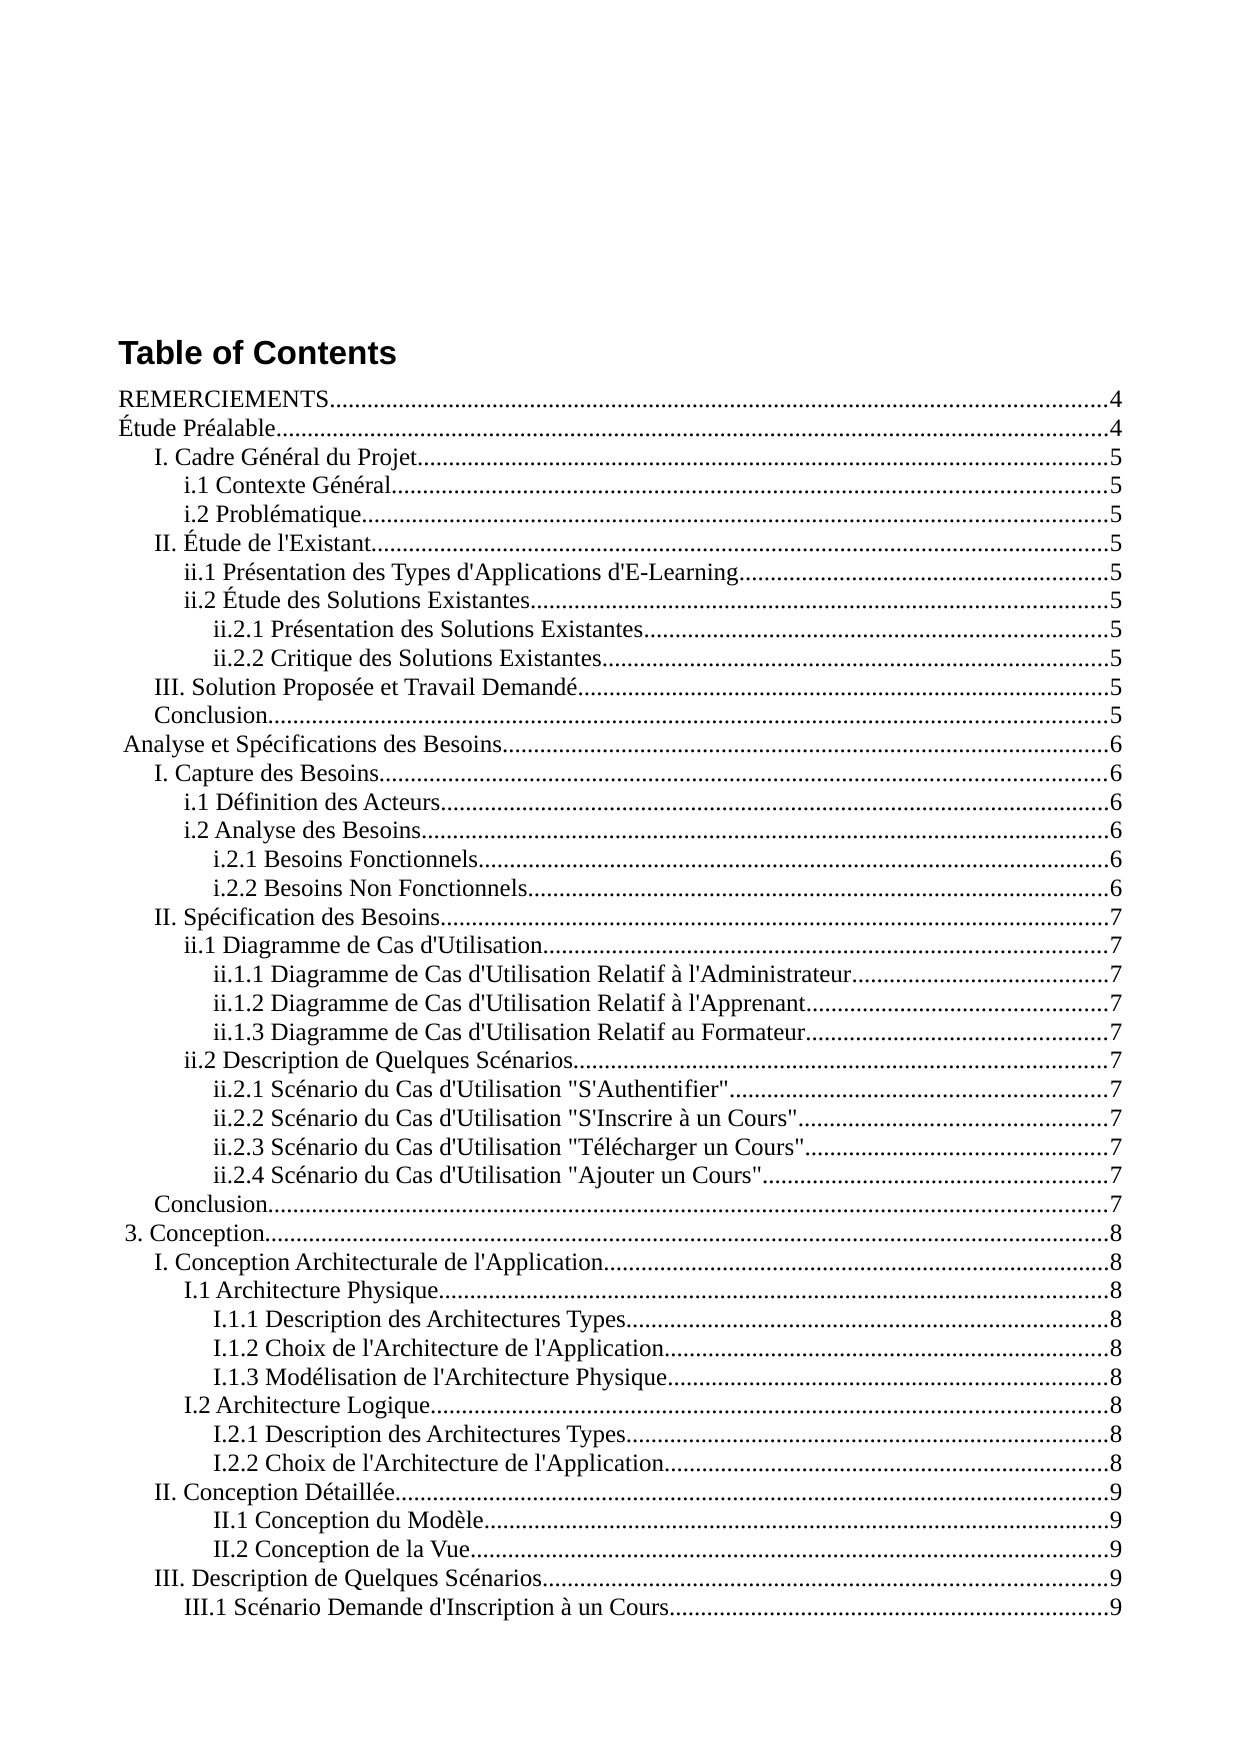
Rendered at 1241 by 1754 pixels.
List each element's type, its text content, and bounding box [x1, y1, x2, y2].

text i.2 Problématique 5 [177, 499, 1122, 528]
text III.1 Scénario Demande d'Inscription à un Cours 9 [177, 1592, 1122, 1620]
text II.2 Conception de la Vue 9 [207, 1534, 1122, 1563]
text REMERCIEMENTS 4 [118, 384, 1122, 413]
text ii.2.1 Scénario du Cas d'Utilisation "S'Authentifier" 7 [207, 1074, 1122, 1103]
text I. Capture des Besoins 6 [148, 758, 1122, 787]
text I.1.1 Description des Architectures Types 8 [207, 1304, 1122, 1333]
text II. Conception Détaillée 9 [148, 1477, 1122, 1505]
text Conclusion 7 [148, 1189, 1122, 1218]
text I. Conception Architecturale de l'Application 8 [148, 1247, 1122, 1275]
text i.2.1 Besoins Fonctionnels 6 [207, 844, 1122, 873]
text ii.1 Diagramme de Cas d'Utilisation 7 [177, 930, 1122, 959]
text i.1 Définition des Acteurs 6 [177, 787, 1122, 815]
text Analyse et Spécifications des Besoins 6 [118, 729, 1122, 758]
text i.2 Analyse des Besoins 6 [177, 815, 1122, 844]
text I.2 Architecture Logique 8 [177, 1390, 1122, 1419]
text i.2.2 Besoins Non Fonctionnels 6 [207, 873, 1122, 902]
text ii.1.2 Diagramme de Cas d'Utilisation Relatif à l'Apprenant 7 [207, 988, 1122, 1017]
text ii.2.2 Critique des Solutions Existantes 5 [207, 643, 1122, 672]
text i.1 Contexte Général 5 [177, 470, 1122, 499]
text III. Solution Proposée et Travail Demandé 5 [148, 672, 1122, 700]
text II. Spécification des Besoins 7 [148, 902, 1122, 930]
text ii.1.1 Diagramme de Cas d'Utilisation Relatif à l'Administrateur 7 [207, 959, 1122, 988]
text Étude Préalable 4 [118, 413, 1122, 442]
text ii.2.1 Présentation des Solutions Existantes 5 [207, 614, 1122, 643]
text I.1.2 Choix de l'Architecture de l'Application 8 [207, 1333, 1122, 1362]
text 3. Conception 8 [118, 1218, 1122, 1247]
text III. Description de Quelques Scénarios 9 [148, 1563, 1122, 1592]
text II. Étude de l'Existant 5 [148, 528, 1122, 557]
text ii.2 Description de Quelques Scénarios 7 [177, 1045, 1122, 1074]
text ii.1.3 Diagramme de Cas d'Utilisation Relatif au Formateur 7 [207, 1017, 1122, 1045]
text I.1 Architecture Physique 8 [177, 1275, 1122, 1304]
text ii.2 Étude des Solutions Existantes 5 [177, 585, 1122, 614]
text ii.2.2 Scénario du Cas d'Utilisation "S'Inscrire à un Cours" 7 [207, 1103, 1122, 1132]
text II.1 Conception du Modèle 9 [207, 1505, 1122, 1534]
text I. Cadre Général du Projet 5 [148, 442, 1122, 470]
subtitle Table of Contents [118, 333, 1122, 372]
text I.2.1 Description des Architectures Types 8 [207, 1419, 1122, 1448]
text ii.1 Présentation des Types d'Applications d'E-Learning 5 [177, 557, 1122, 585]
text ii.2.3 Scénario du Cas d'Utilisation "Télécharger un Cours" 7 [207, 1132, 1122, 1160]
text I.2.2 Choix de l'Architecture de l'Application 8 [207, 1448, 1122, 1477]
text I.1.3 Modélisation de l'Architecture Physique 8 [207, 1362, 1122, 1390]
text Conclusion 5 [148, 700, 1122, 729]
text ii.2.4 Scénario du Cas d'Utilisation "Ajouter un Cours" 7 [207, 1160, 1122, 1189]
